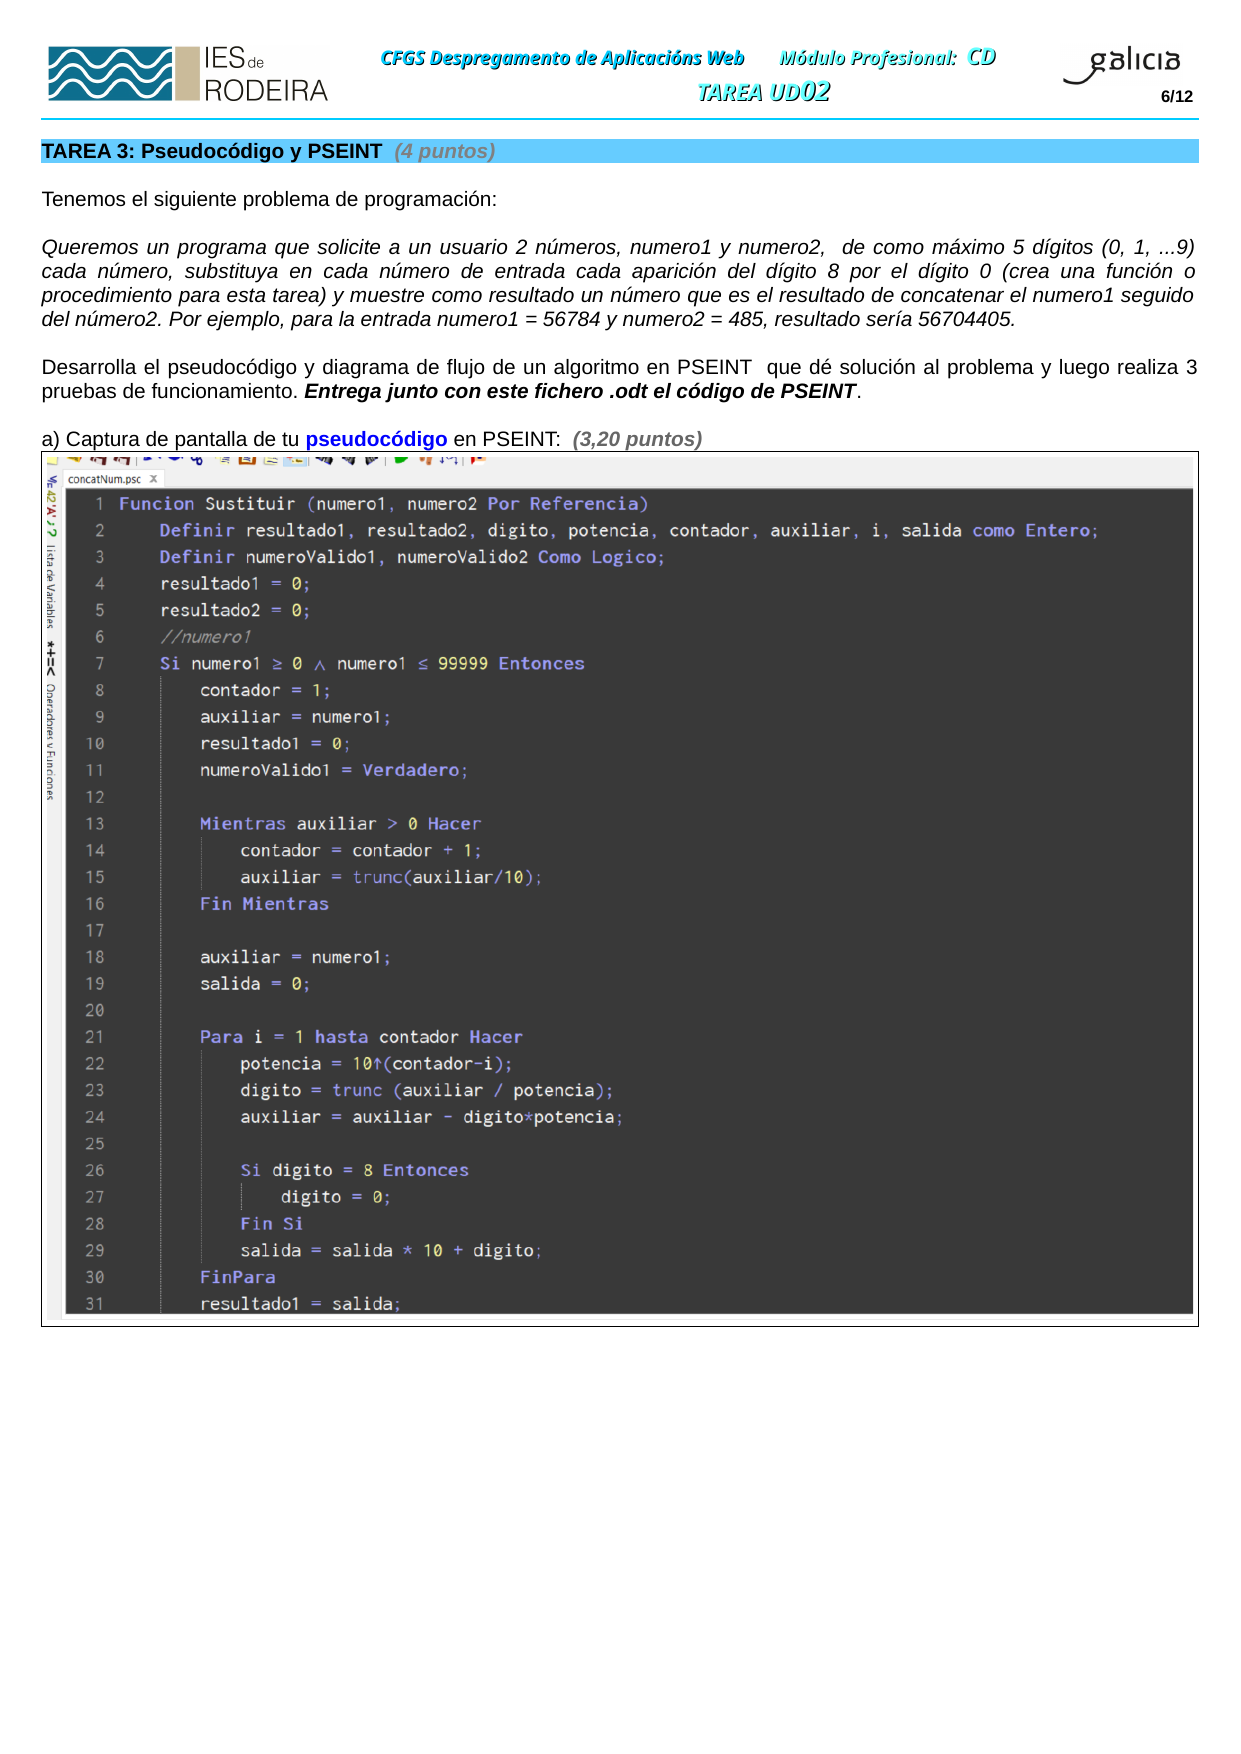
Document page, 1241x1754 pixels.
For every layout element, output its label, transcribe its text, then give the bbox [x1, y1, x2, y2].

text TAREA 3: Pseudocódigo y PSEINT (4 puntos) [41, 139, 1199, 163]
picture [47, 457, 1194, 1320]
picture [47, 45, 331, 102]
table_header [42, 452, 1198, 1326]
text Queremos un programa que solicite a un usuario 2 números, numero1 y numero2, de como máximo 5 dígitos (0, 1, ...9) cada número, substituya en cada número de entrada cada aparición del dígito 8 por el dígito 0 (crea una función o procedimiento para esta tarea) y muestre como resultado un número que es el resultado de concatenar el numero1 seguido del número2. Por ejemplo, para la entrada numero1 = 56784 y numero2 = 485, resultado sería 56704405. [41, 235, 1199, 331]
text Desarrolla el pseudocódigo y diagrama de flujo de un algoritmo en PSEINT que dé solución al problema y luego realiza 3 pruebas de funcionamiento. Entrega junto con este fichero .odt el código de PSEINT. [41, 355, 1199, 403]
text a) Captura de pantalla de tu pseudocódigo en PSEINT: (3,20 puntos) [41, 427, 1199, 451]
text Tenemos el siguiente problema de programación: [41, 187, 1199, 211]
picture [1064, 43, 1185, 88]
